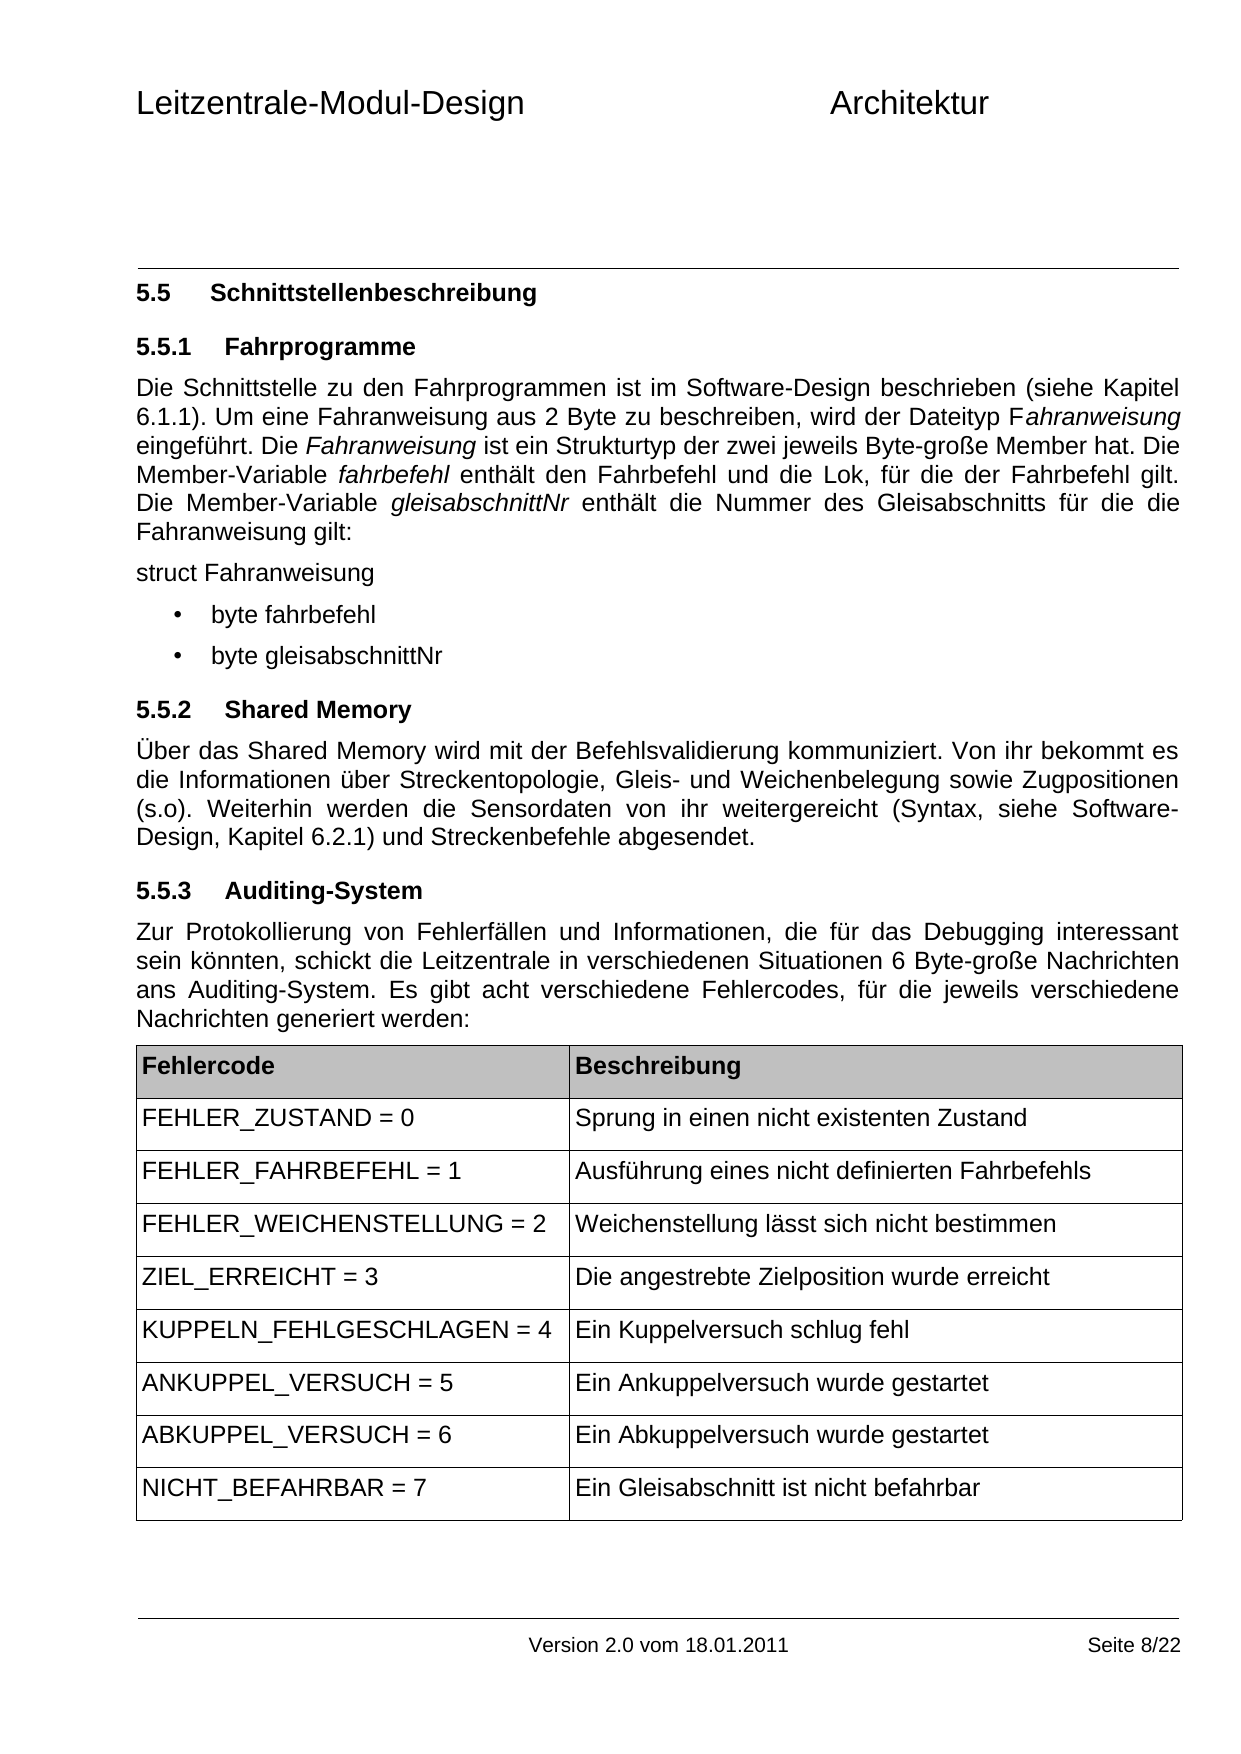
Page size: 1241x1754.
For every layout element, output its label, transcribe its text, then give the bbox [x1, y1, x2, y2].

table_cell FEHLER_ZUSTAND = 0 [137, 1099, 569, 1150]
table_cell NICHT_BEFAHRBAR = 7 [137, 1468, 569, 1520]
table_cell ANKUPPEL_VERSUCH = 5 [137, 1363, 569, 1414]
table_cell Die angestrebte Zielposition wurde erreicht [570, 1257, 1182, 1309]
table_cell Ein Ankuppelversuch wurde gestartet [570, 1363, 1182, 1414]
subtitle Fahrprogramme [136, 332, 1181, 361]
table_cell ABKUPPEL_VERSUCH = 6 [137, 1416, 569, 1467]
table_cell KUPPELN_FEHLGESCHLAGEN = 4 [137, 1310, 569, 1362]
text Die Schnittstelle zu den Fahrprogrammen ist im Software-Design beschrieben (siehe Kapitel 6.1.1). Um eine Fahranweisung aus 2 Byte zu beschreiben, wird der Dateityp Fahranweisung eingeführt. Die Fahranweisung ist ein Strukturtyp der zwei jeweils Byte-große Member hat. Die Member-Variable fahrbefehl enthält den Fahrbefehl und die Lok, für die der Fahrbefehl gilt. Die Member-Variable gleisabschnittNr enthält die Nummer des Gleisabschnitts für die die Fahranweisung gilt: [136, 373, 1181, 546]
table_header Fehlercode [137, 1046, 569, 1098]
table_cell ZIEL_ERREICHT = 3 [137, 1257, 569, 1309]
text struct Fahranweisung [136, 558, 1181, 587]
table_cell Ausführung eines nicht definierten Fahrbefehls [570, 1151, 1182, 1203]
list byte gleisabschnittNr [173, 641, 1181, 670]
table_header Beschreibung [570, 1046, 1182, 1098]
text Zur Protokollierung von Fehlerfällen und Informationen, die für das Debugging interessant sein könnten, schickt die Leitzentrale in verschiedenen Situationen 6 Byte-große Nachrichten ans Auditing-System. Es gibt acht verschiedene Fehlercodes, für die jeweils verschiedene Nachrichten generiert werden: [136, 917, 1181, 1032]
list byte fahrbefehl [173, 599, 1181, 628]
subtitle Shared Memory [136, 695, 1181, 723]
subtitle Schnittstellenbeschreibung [136, 289, 1181, 307]
subtitle Auditing-System [136, 876, 1181, 905]
table_cell FEHLER_WEICHENSTELLUNG = 2 [137, 1204, 569, 1256]
table_cell FEHLER_FAHRBEFEHL = 1 [137, 1151, 569, 1203]
table_cell Weichenstellung lässt sich nicht bestimmen [570, 1204, 1182, 1256]
text Über das Shared Memory wird mit der Befehlsvalidierung kommuniziert. Von ihr bekommt es die Informationen über Streckentopologie, Gleis- und Weichenbelegung sowie Zugpositionen (s.o). Weiterhin werden die Sensordaten von ihr weitergereicht (Syntax, siehe Software-Design, Kapitel 6.2.1) und Streckenbefehle abgesendet. [136, 736, 1181, 851]
table_cell Sprung in einen nicht existenten Zustand [570, 1099, 1182, 1150]
table_cell Ein Kuppelversuch schlug fehl [570, 1310, 1182, 1362]
table_cell Ein Gleisabschnitt ist nicht befahrbar [570, 1468, 1182, 1520]
table_cell Ein Abkuppelversuch wurde gestartet [570, 1416, 1182, 1467]
